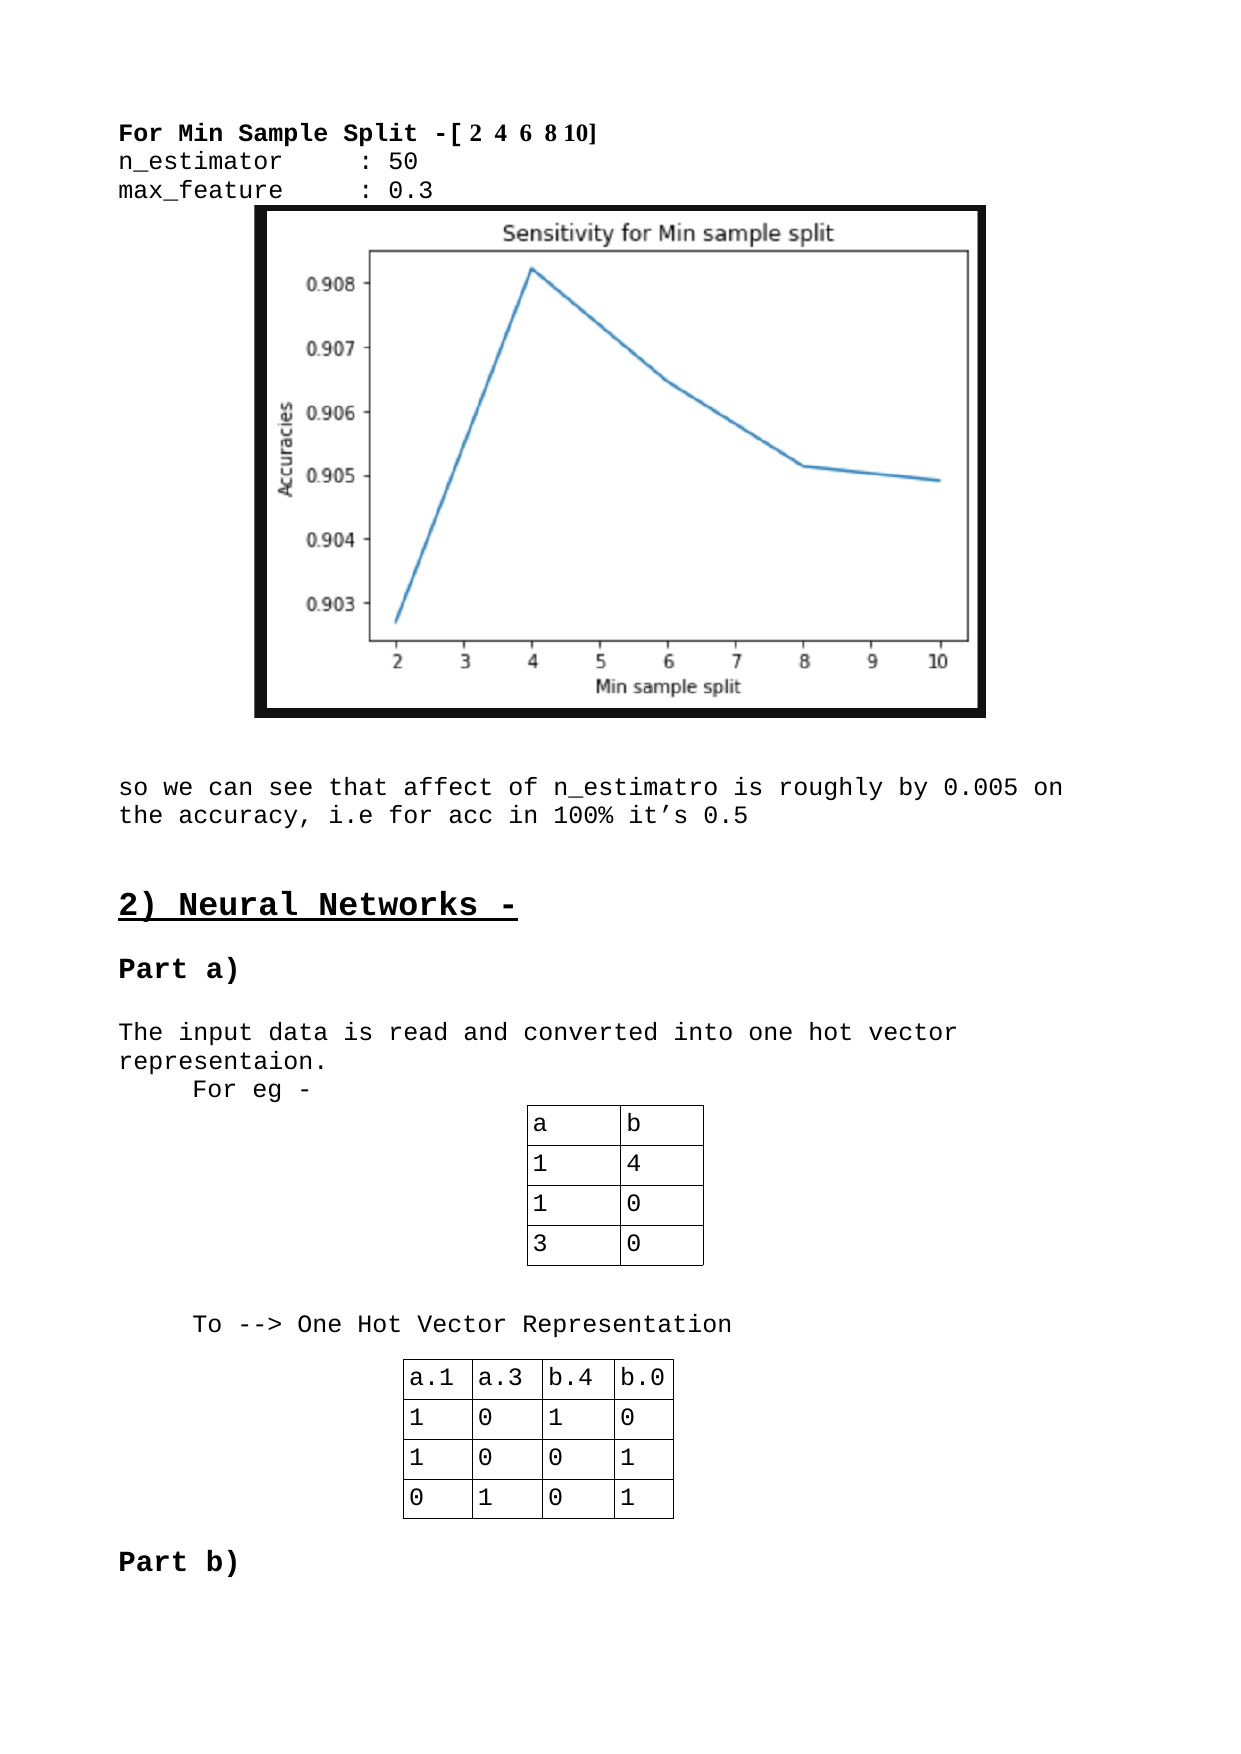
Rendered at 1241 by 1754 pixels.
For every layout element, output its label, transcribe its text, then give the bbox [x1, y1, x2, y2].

text For eg - [118, 1077, 1122, 1105]
table_cell 0 [543, 1480, 614, 1518]
table_header a [528, 1106, 620, 1145]
table_cell 1 [615, 1440, 673, 1478]
table_header b [621, 1106, 703, 1145]
table_cell 0 [473, 1440, 542, 1478]
table_header a.1 [404, 1360, 472, 1399]
table_cell 1 [528, 1186, 620, 1224]
table_cell 1 [528, 1146, 620, 1185]
table_cell 0 [543, 1440, 614, 1478]
text 2) Neural Networks - [118, 888, 1122, 926]
text max_feature : 0.3 [118, 177, 1122, 206]
picture [254, 205, 986, 718]
text For Min Sample Split -[ 2 4 6 8 10] [118, 118, 1122, 149]
table_cell 0 [404, 1480, 472, 1518]
table_cell 1 [615, 1480, 673, 1518]
table_cell 1 [404, 1440, 472, 1478]
table_cell 0 [615, 1400, 673, 1438]
text The input data is read and converted into one hot vector representaion. [118, 1020, 1122, 1077]
text so we can see that affect of n_estimatro is roughly by 0.005 on the accuracy, i.e for acc in 100% it’s 0.5 [118, 774, 1122, 831]
table_cell 0 [473, 1400, 542, 1438]
table_cell 1 [543, 1400, 614, 1438]
table_header b.0 [615, 1360, 673, 1399]
text Part b) [118, 1547, 1122, 1580]
text Part a) [118, 954, 1122, 987]
table_header b.4 [543, 1360, 614, 1399]
text To --> One Hot Vector Representation [118, 1312, 1122, 1340]
text n_estimator : 50 [118, 149, 1122, 177]
table_cell 0 [621, 1186, 703, 1224]
table_cell 1 [404, 1400, 472, 1438]
table_cell 4 [621, 1146, 703, 1185]
table_cell 0 [621, 1226, 703, 1264]
table_cell 1 [473, 1480, 542, 1518]
table_header a.3 [473, 1360, 542, 1399]
table_cell 3 [528, 1226, 620, 1264]
